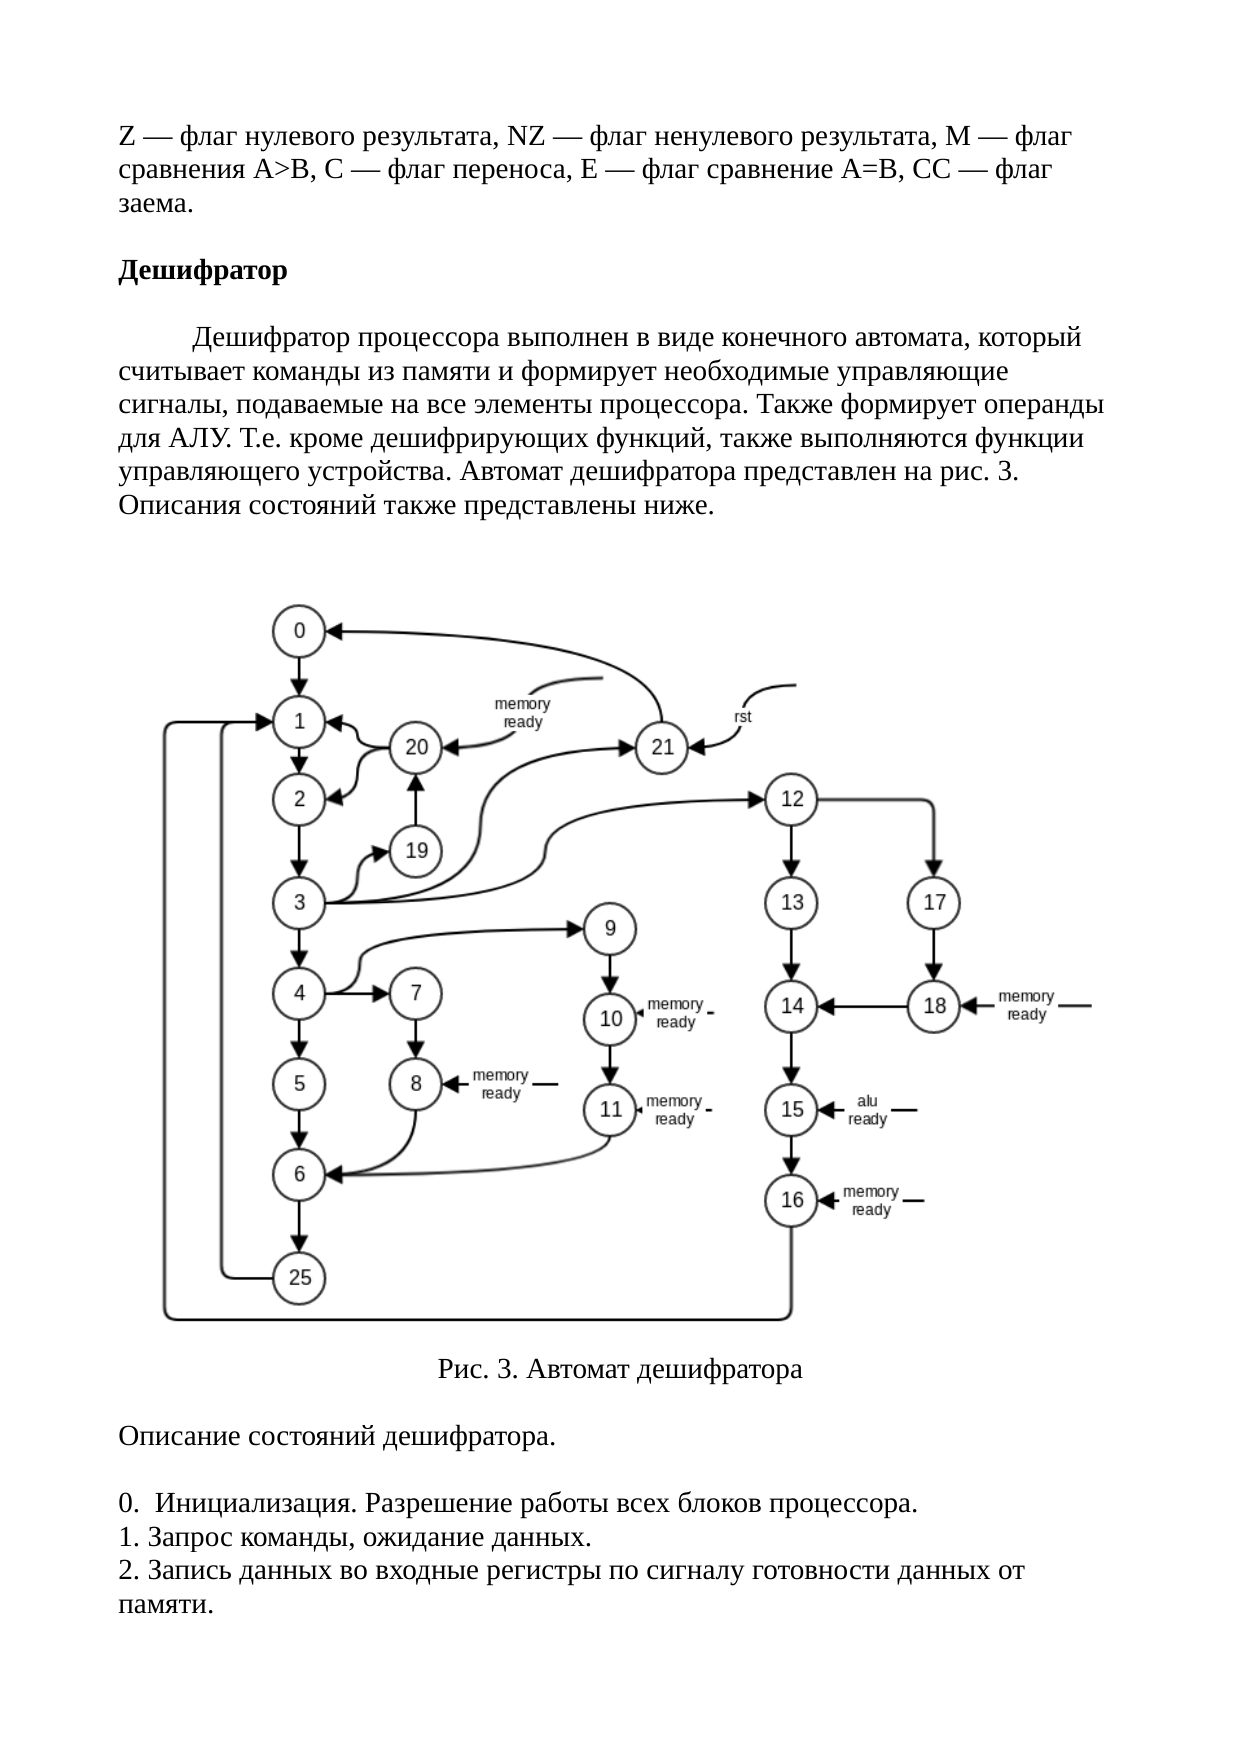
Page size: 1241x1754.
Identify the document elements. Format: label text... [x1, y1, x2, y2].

text 1. Запрос команды, ожидание данных. [118, 1519, 1122, 1552]
text Описание состояний дешифратора. [118, 1418, 1122, 1452]
text Дешифратор процессора выполнен в виде конечного автомата, который считывает команды из памяти и формирует необходимые управляющие сигналы, подаваемые на все элементы процессора. Также формирует операнды для АЛУ. Т.е. кроме дешифрирующих функций, также выполняются функции управляющего устройства. Автомат дешифратора представлен на рис. 3. Описания состояний также представлены ниже. [118, 319, 1122, 521]
text Z — флаг нулевого результата, NZ — флаг ненулевого результата, M — флаг сравнения A>B, С — флаг переноса, Е — флаг сравнение А=В, СС — флаг заема. [118, 118, 1122, 219]
picture [118, 554, 1123, 1351]
text 0. Инициализация. Разрешение работы всех блоков процессора. [118, 1485, 1122, 1519]
text Дешифратор [118, 252, 1122, 286]
text 2. Запись данных во входные регистры по сигналу готовности данных от памяти. [118, 1552, 1122, 1619]
text Рис. 3. Автомат дешифратора [118, 1351, 1122, 1384]
